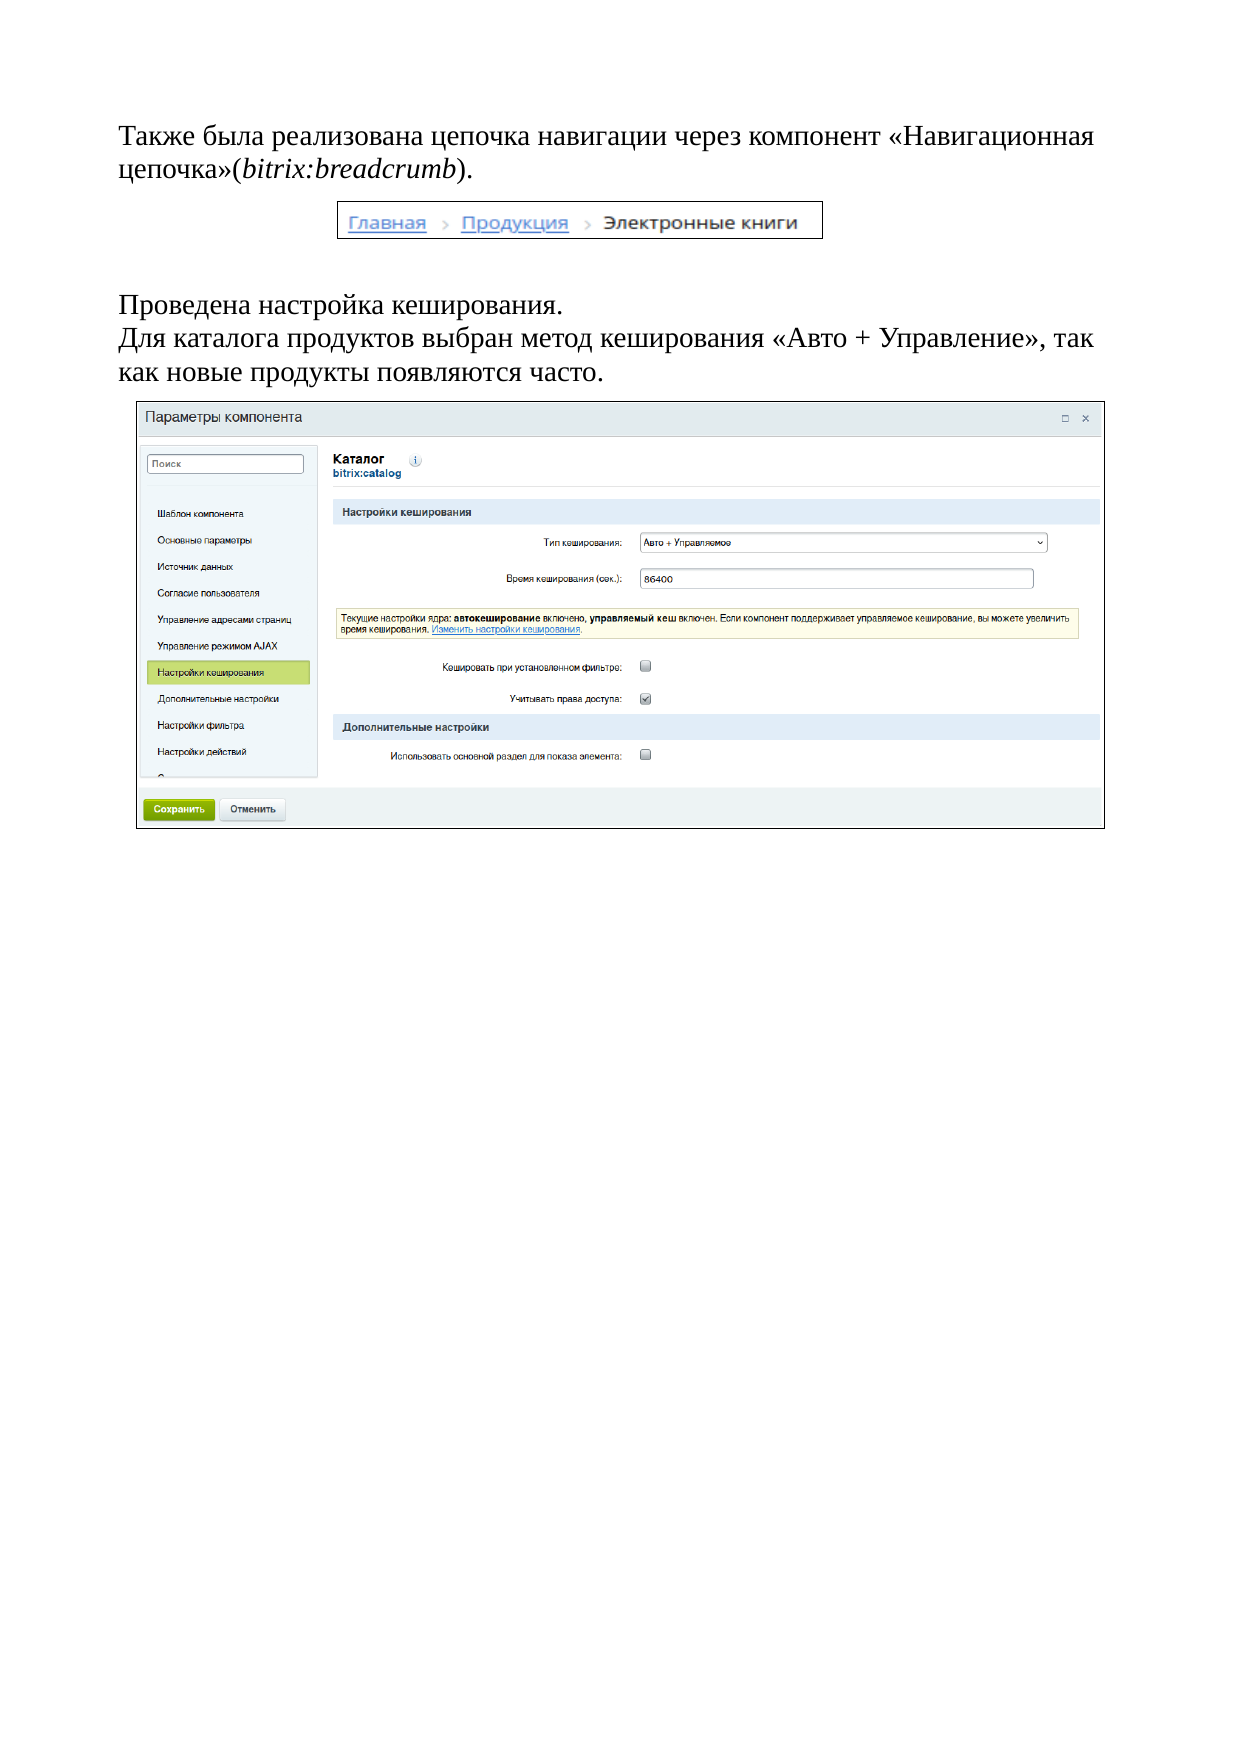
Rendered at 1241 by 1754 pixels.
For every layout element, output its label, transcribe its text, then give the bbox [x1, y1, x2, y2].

text Проведена настройка кеширования. [118, 287, 1122, 320]
text Для каталога продуктов выбран метод кеширования «Авто + Управление», так как новые продукты появляются часто. [118, 320, 1122, 387]
picture [138, 403, 1102, 826]
text Также была реализована цепочка навигации через компонент «Навигационная цепочка»(bitrix:breadcrumb). [118, 118, 1122, 185]
picture [339, 203, 820, 236]
